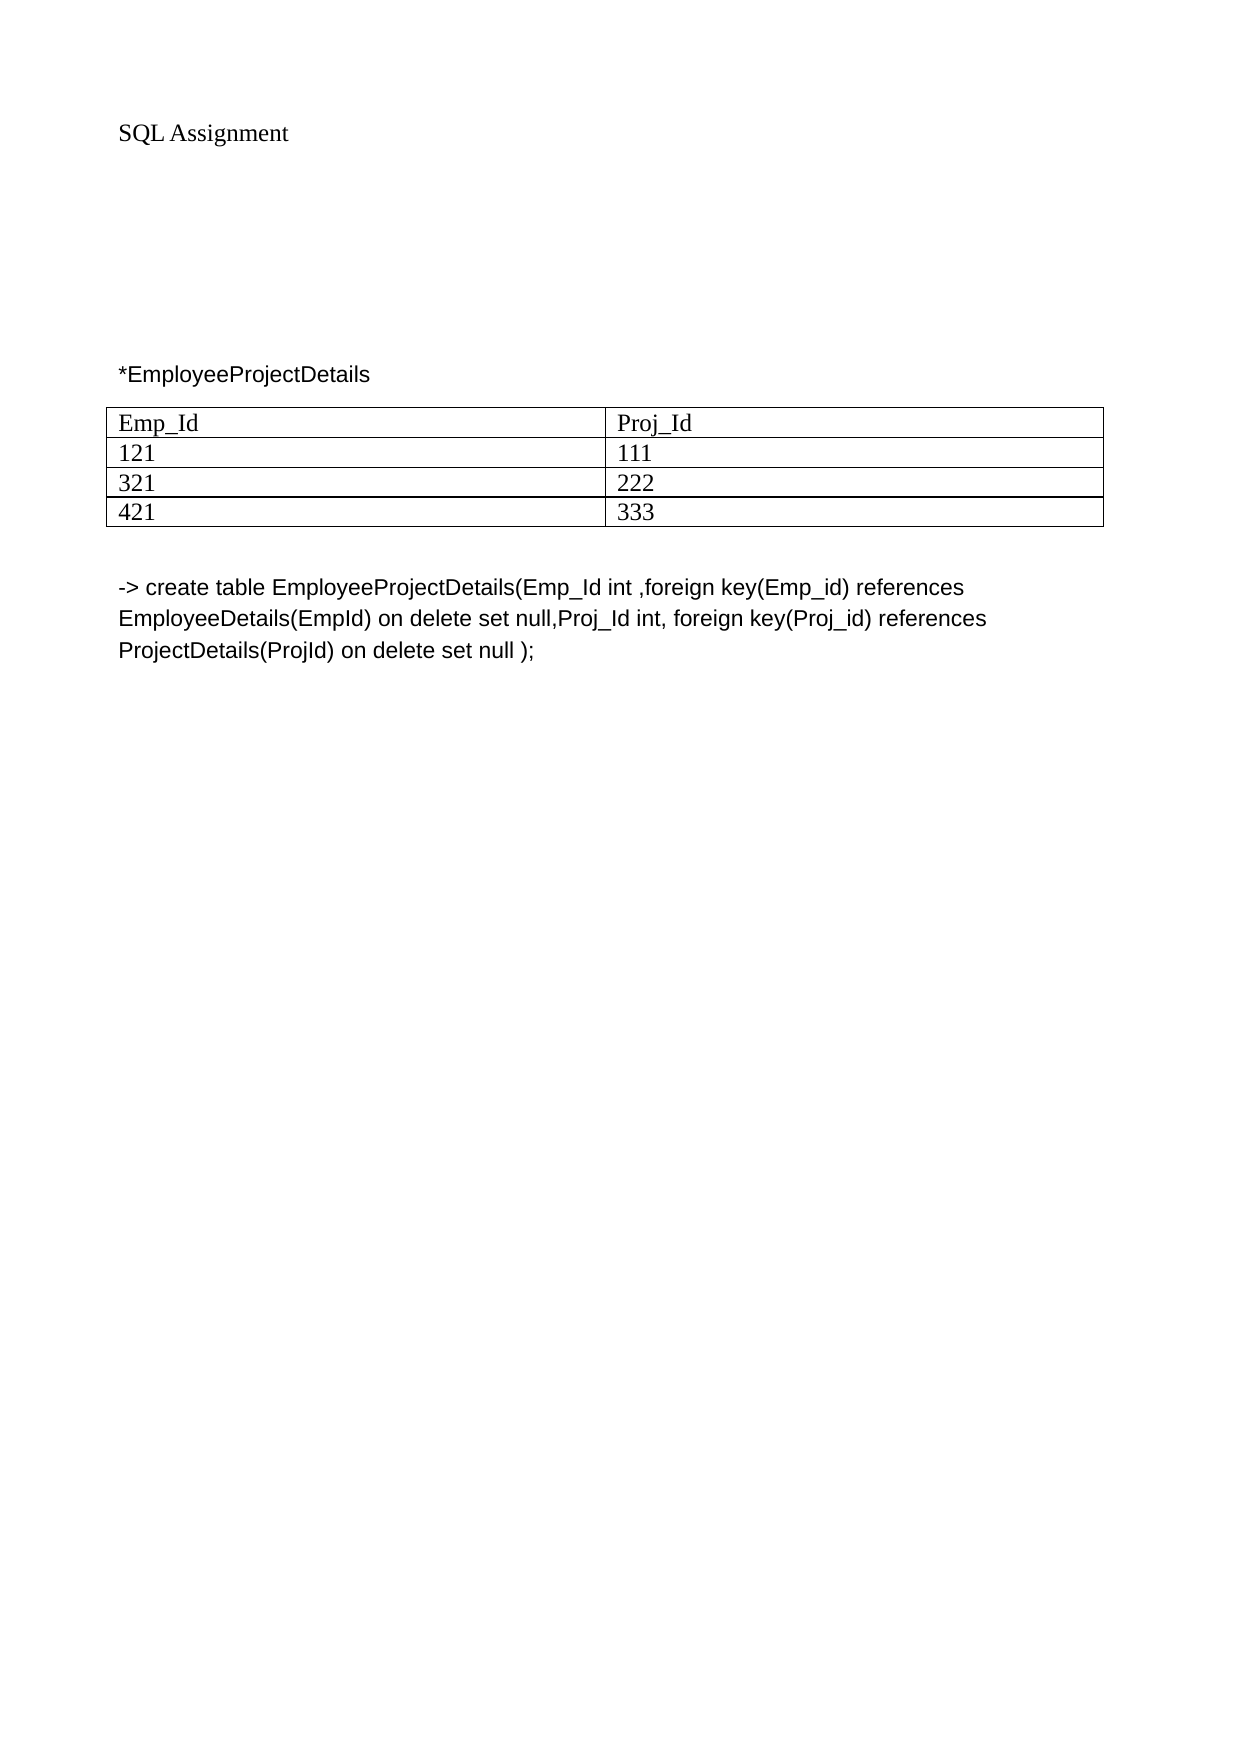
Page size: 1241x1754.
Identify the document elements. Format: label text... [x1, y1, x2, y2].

text -> create table EmployeeProjectDetails(Emp_Id int ,foreign key(Emp_id) references EmployeeDetails(EmpId) on delete set null,Proj_Id int, foreign key(Proj_id) references ProjectDetails(ProjId) on delete set null ); [118, 573, 1122, 663]
table_cell 121 [107, 438, 605, 467]
table_header Proj_Id [606, 408, 1103, 437]
table_cell 222 [606, 468, 1103, 496]
table_cell 321 [107, 468, 605, 496]
table_cell 111 [606, 438, 1103, 467]
table_header Emp_Id [107, 408, 605, 437]
table_cell 333 [606, 498, 1103, 526]
table_cell 421 [107, 498, 605, 526]
text *EmployeeProjectDetails [118, 361, 1122, 387]
